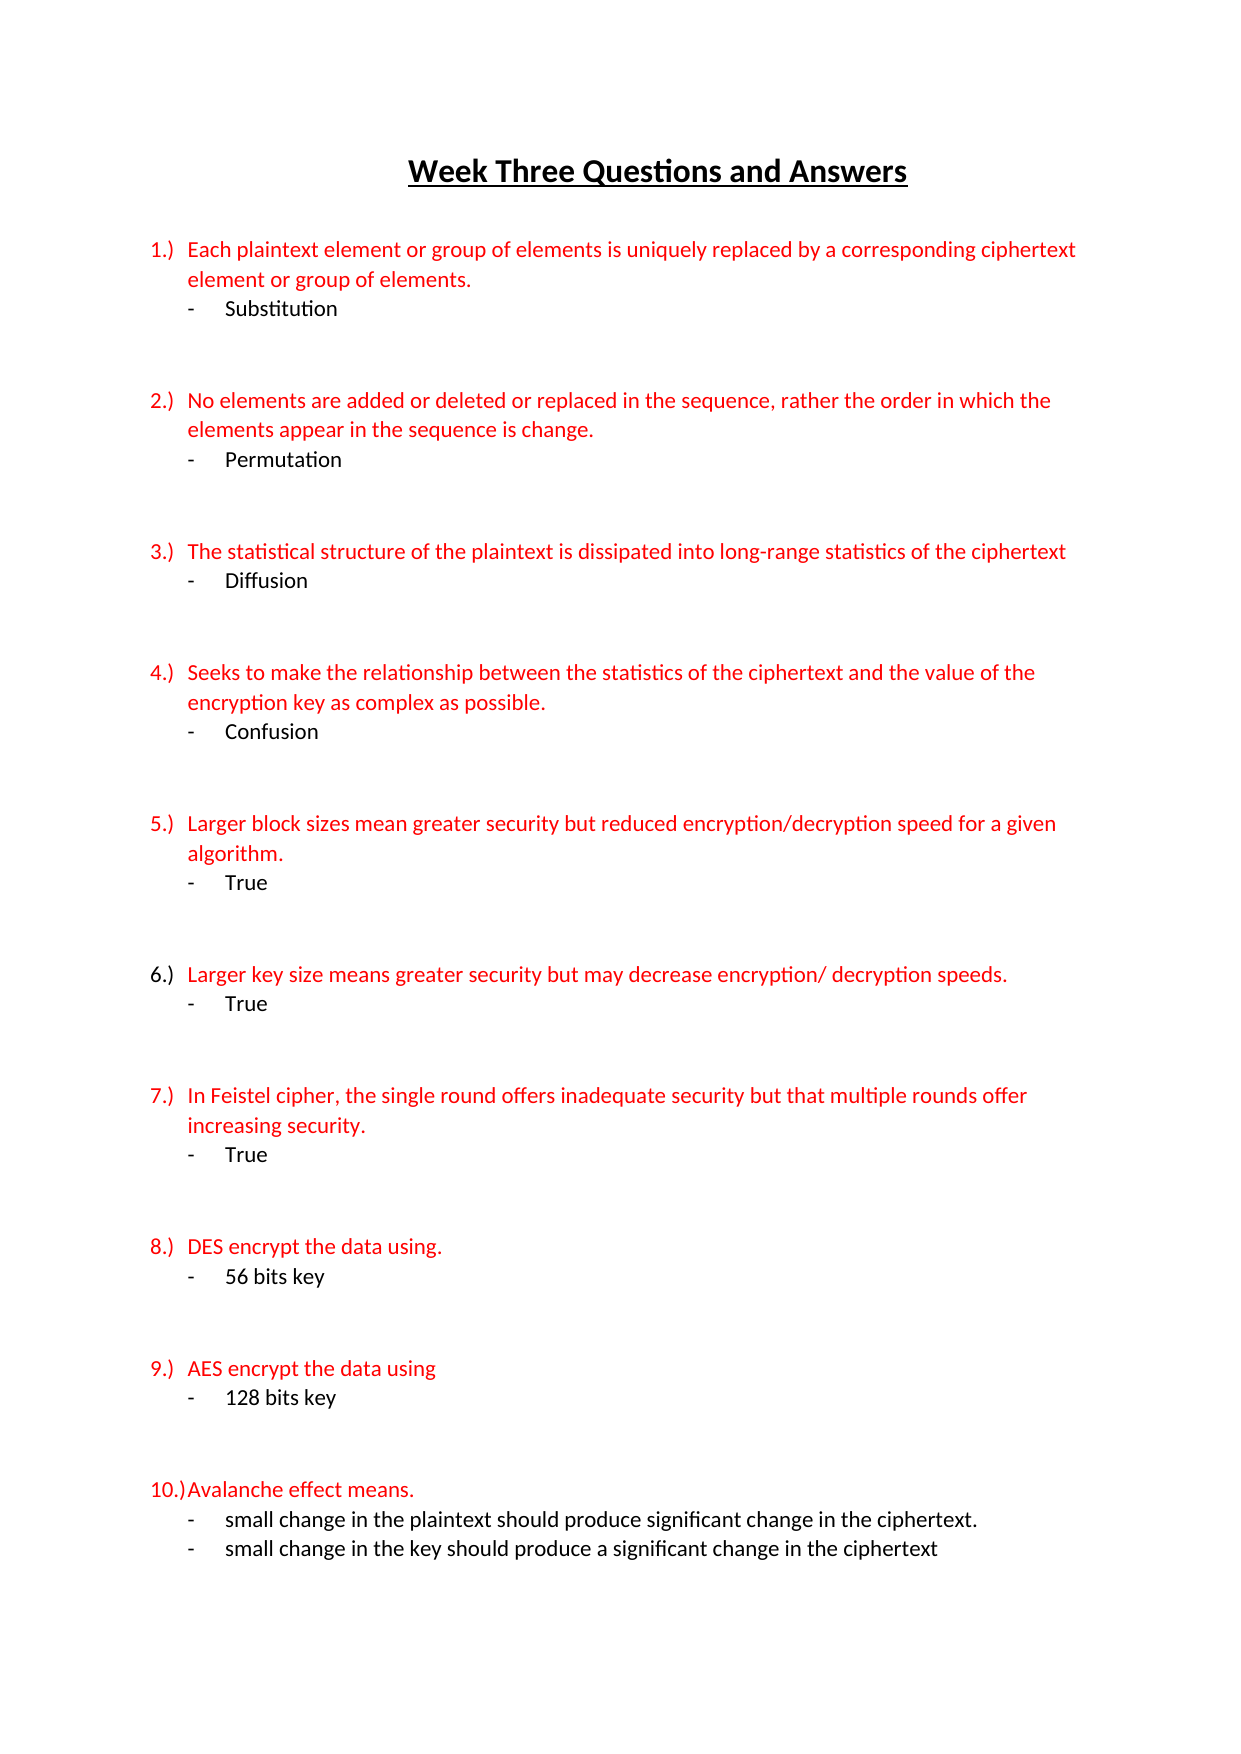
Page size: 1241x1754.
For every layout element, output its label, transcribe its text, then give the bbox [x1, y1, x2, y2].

list Substitution [187, 294, 1090, 322]
list In Feistel cipher, the single round offers inadequate security but that multiple rounds offer increasing security. [150, 1082, 1090, 1139]
list small change in the key should produce a significant change in the ciphertext [187, 1534, 1090, 1562]
list small change in the plaintext should produce significant change in the ciphertext. [187, 1505, 1090, 1533]
list Confusion [187, 717, 1090, 745]
list Permutation [187, 445, 1090, 473]
list No elements are added or deleted or replaced in the sequence, rather the order in which the elements appear in the sequence is change. [150, 386, 1090, 444]
list Avalanche effect means. [150, 1475, 1090, 1503]
list Each plaintext element or group of elements is uniquely replaced by a corresponding ciphertext element or group of elements. [150, 235, 1090, 293]
list 56 bits key [187, 1262, 1090, 1290]
list The statistical structure of the plaintext is dissipated into long-range statistics of the ciphertext [150, 537, 1090, 565]
list Week Three Questions and Answers [225, 150, 1090, 191]
list True [187, 868, 1090, 896]
list AES encrypt the data using [150, 1354, 1090, 1382]
list True [187, 1140, 1090, 1168]
list True [187, 989, 1090, 1018]
list Seeks to make the relationship between the statistics of the ciphertext and the value of the encryption key as complex as possible. [150, 658, 1090, 716]
list Larger key size means greater security but may decrease encryption/ decryption speeds. [150, 960, 1090, 988]
list Larger block sizes mean greater security but reduced encryption/decryption speed for a given algorithm. [150, 809, 1090, 867]
list 128 bits key [187, 1383, 1090, 1411]
list Diffusion [187, 566, 1090, 594]
list DES encrypt the data using. [150, 1232, 1090, 1261]
